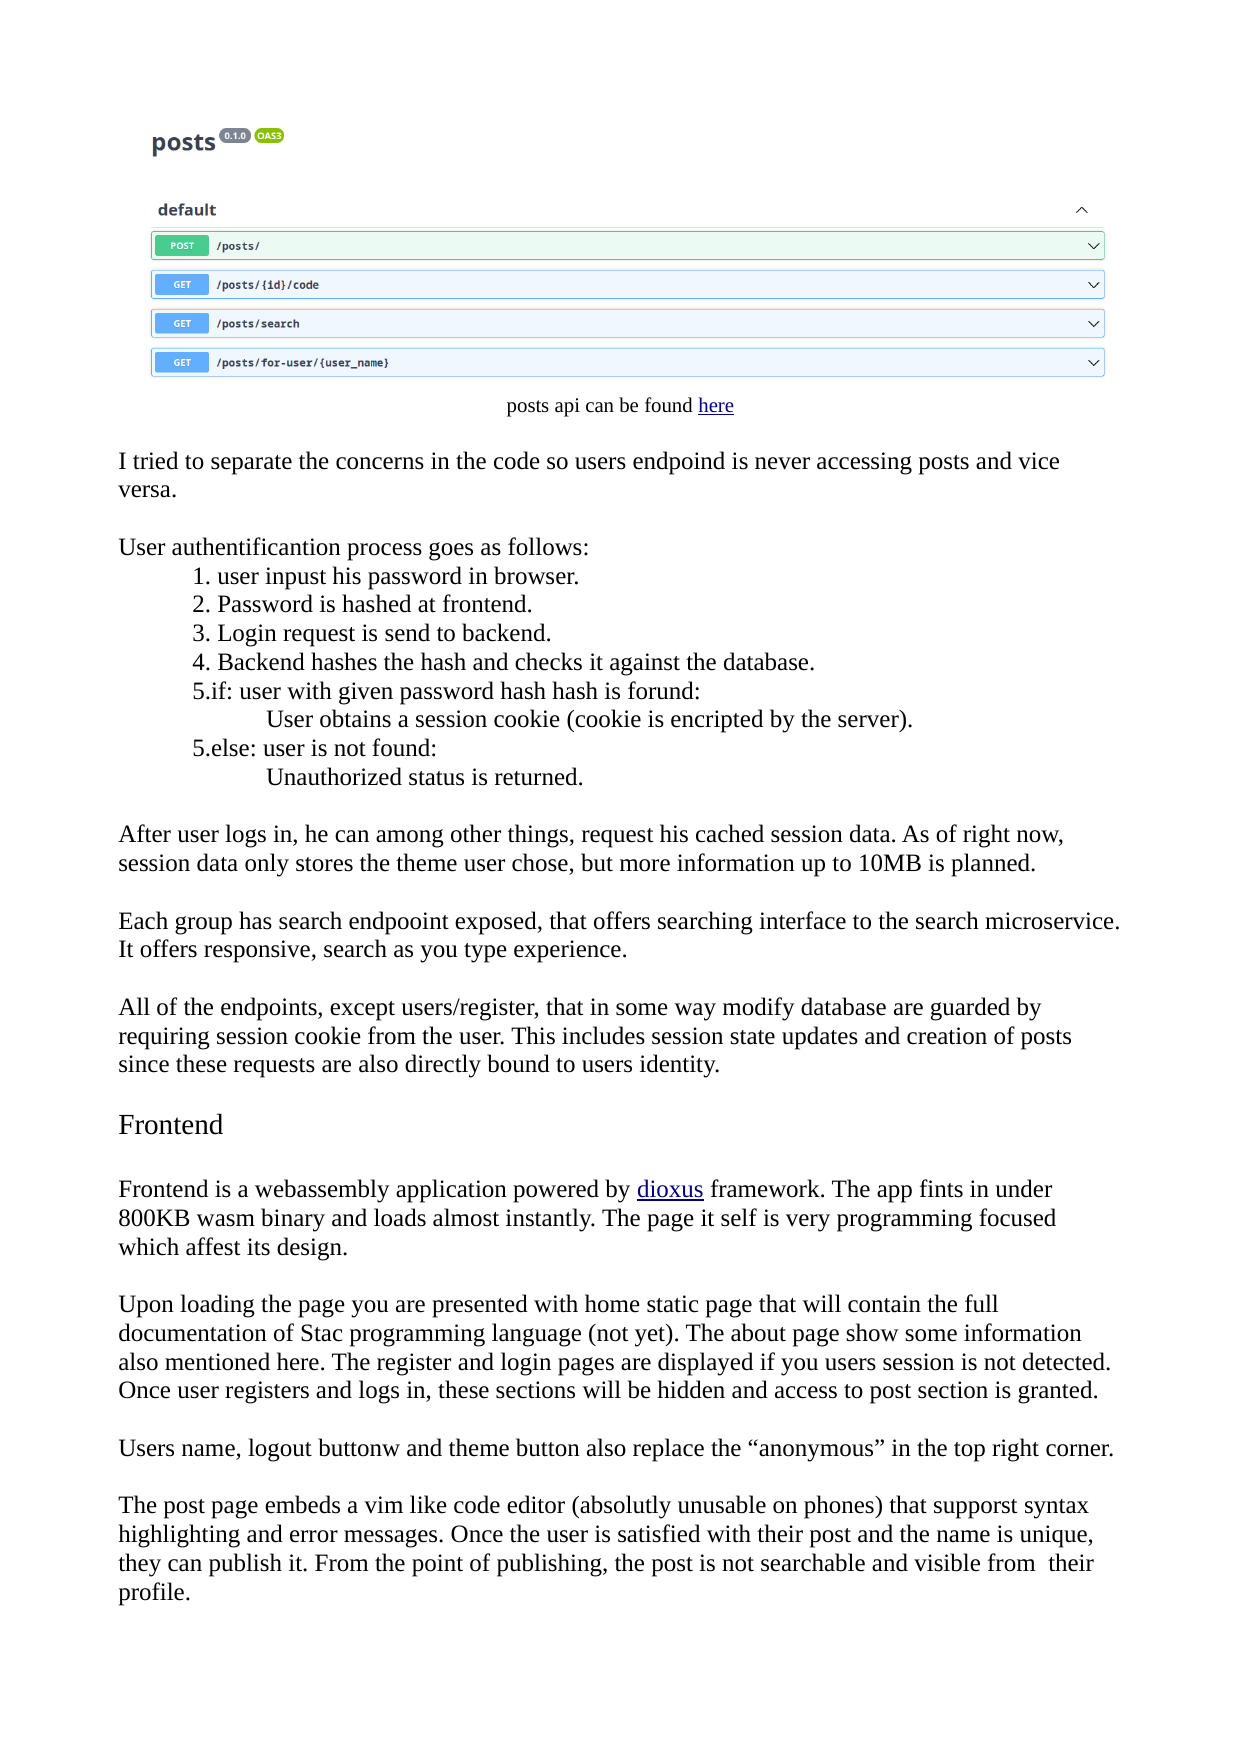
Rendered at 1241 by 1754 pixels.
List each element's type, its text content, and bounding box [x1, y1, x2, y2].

text Frontend is a webassembly application powered by dioxus framework. The app fints in under 800KB wasm binary and loads almost instantly. The page it self is very programming focused which affest its design. [118, 1174, 1122, 1260]
text Frontend [118, 1107, 1122, 1141]
text The post page embeds a vim like code editor (absolutly unusable on phones) that supporst syntax highlighting and error messages. Once the user is satisfied with their post and the name is unique, they can publish it. From the point of publishing, the post is not searchable and visible from their profile. [118, 1490, 1122, 1605]
text User obtains a session cookie (cookie is encripted by the server). [192, 704, 1122, 733]
picture [118, 118, 1123, 393]
text 4. Backend hashes the hash and checks it against the database. [192, 647, 1122, 676]
text All of the endpoints, except users/register, that in some way modify database are guarded by requiring session cookie from the user. This includes session state updates and creation of posts since these requests are also directly bound to users identity. [118, 992, 1122, 1078]
text 1. user inpust his password in browser. [192, 561, 1122, 589]
text User authentificantion process goes as follows: [118, 532, 1122, 561]
text After user logs in, he can among other things, request his cached session data. As of right now, session data only stores the theme user chose, but more information up to 10MB is planned. [118, 819, 1122, 877]
text Each group has search endpooint exposed, that offers searching interface to the search microservice. It offers responsive, search as you type experience. [118, 906, 1122, 963]
text Upon loading the page you are presented with home static page that will contain the full documentation of Stac programming language (not yet). The about page show some information also mentioned here. The register and login pages are displayed if you users session is not detected. Once user registers and logs in, these sections will be hidden and access to post section is granted. [118, 1289, 1122, 1404]
text 3. Login request is send to backend. [192, 618, 1122, 647]
text 2. Password is hashed at frontend. [192, 589, 1122, 618]
text posts api can be found here [118, 393, 1122, 417]
text 5.else: user is not found: [192, 733, 1122, 762]
text Users name, logout buttonw and theme button also replace the “anonymous” in the top right corner. [118, 1433, 1122, 1462]
text 5.if: user with given password hash hash is forund: [192, 676, 1122, 704]
text I tried to separate the concerns in the code so users endpoind is never accessing posts and vice versa. [118, 446, 1122, 503]
text Unauthorized status is returned. [192, 762, 1122, 791]
